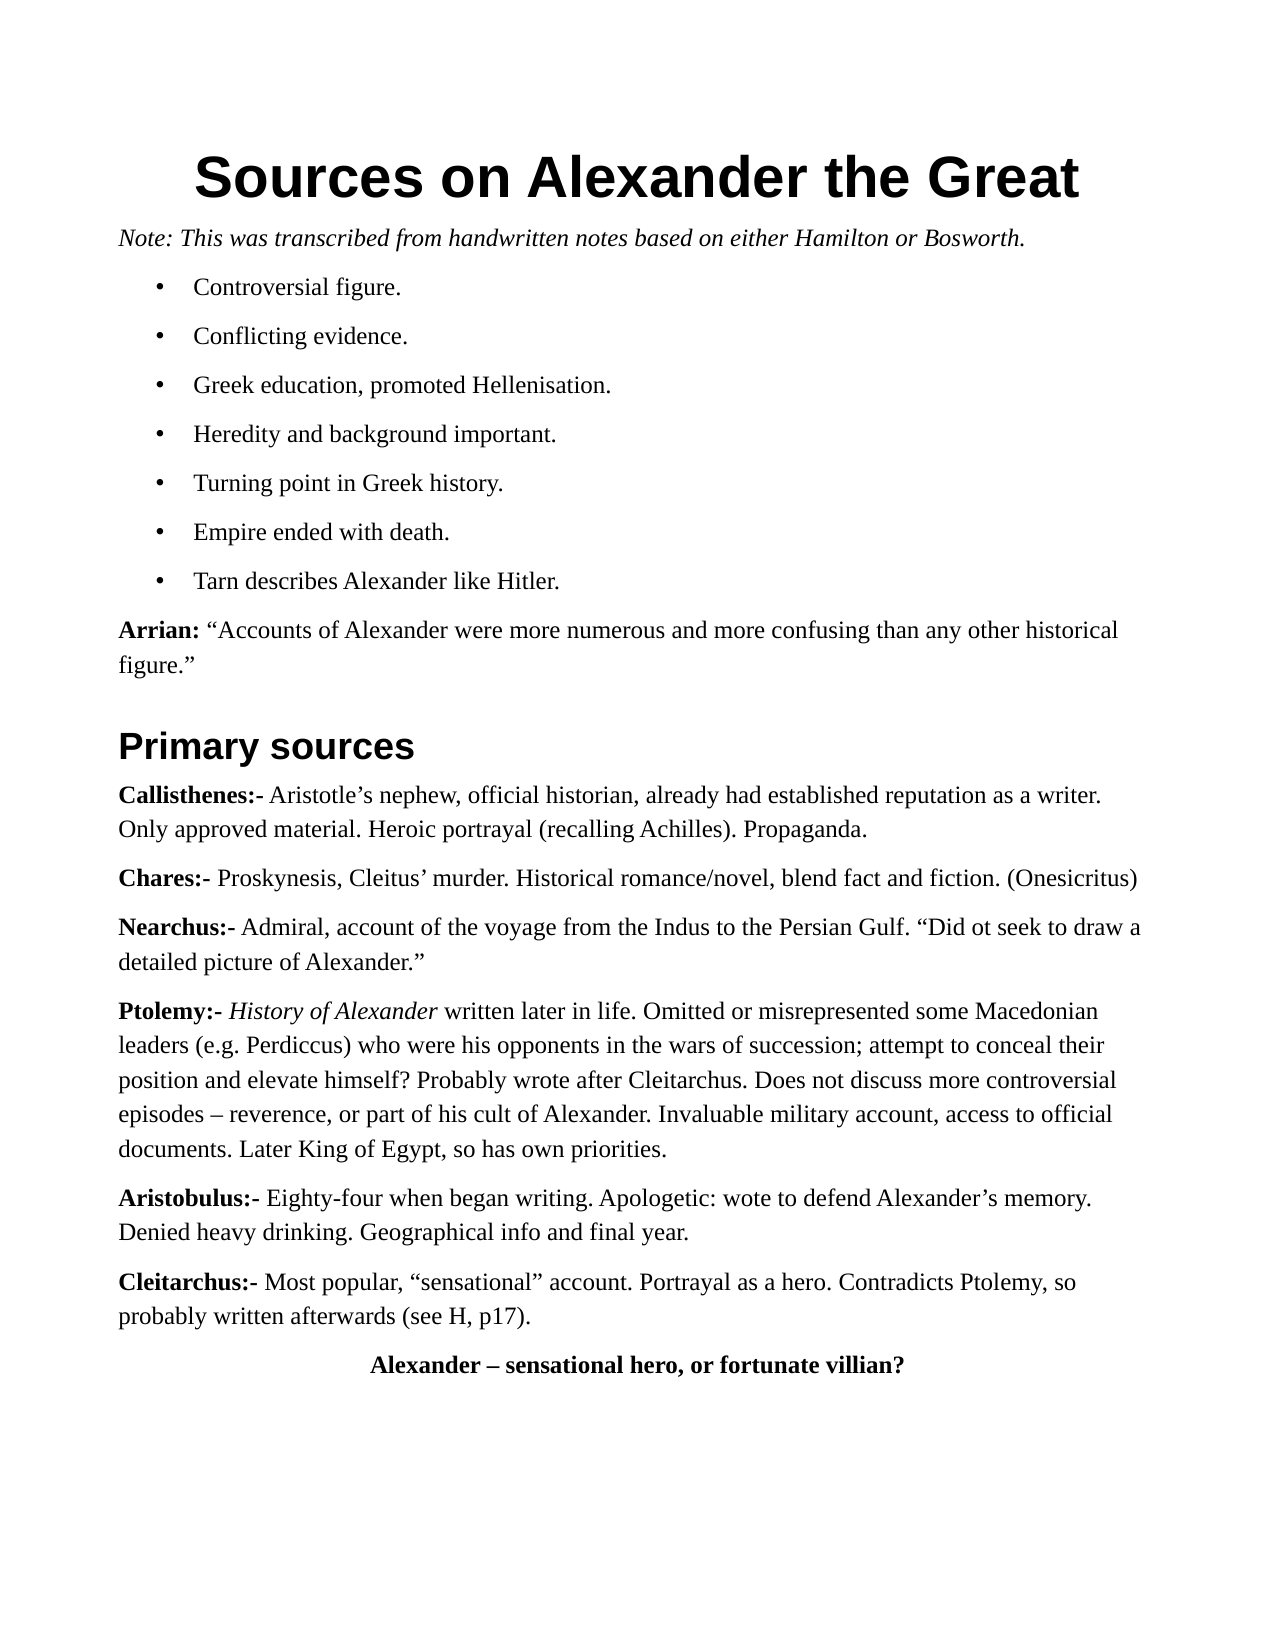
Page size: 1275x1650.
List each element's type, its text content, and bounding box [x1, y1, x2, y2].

text Chares:- Proskynesis, Cleitus’ murder. Historical romance/novel, blend fact and fiction. (Onesicritus) [118, 863, 1157, 892]
text Arrian: “Accounts of Alexander were more numerous and more confusing than any other historical figure.” [118, 615, 1157, 678]
subtitle Primary sources [118, 724, 1157, 767]
list Controversial figure. [156, 272, 1157, 301]
list Conflicting evidence. [156, 321, 1157, 349]
text Cleitarchus:- Most popular, “sensational” account. Portrayal as a hero. Contradicts Ptolemy, so probably written afterwards (see H, p17). [118, 1267, 1157, 1330]
list Tarn describes Alexander like Hitler. [156, 566, 1157, 595]
list Empire ended with death. [156, 517, 1157, 546]
list Greek education, promoted Hellenisation. [156, 370, 1157, 399]
text Alexander – sensational hero, or fortunate villian? [118, 1350, 1157, 1379]
text Note: This was transcribed from handwritten notes based on either Hamilton or Bosworth. [118, 223, 1157, 251]
text Ptolemy:- History of Alexander written later in life. Omitted or misrepresented some Macedonian leaders (e.g. Perdiccus) who were his opponents in the wars of succession; attempt to conceal their position and elevate himself? Probably wrote after Cleitarchus. Does not discuss more controversial episodes – reverence, or part of his cult of Alexander. Invaluable military account, access to official documents. Later King of Egypt, so has own priorities. [118, 996, 1157, 1163]
list Turning point in Greek history. [156, 468, 1157, 497]
list Heredity and background important. [156, 419, 1157, 448]
title Sources on Alexander the Great [118, 143, 1157, 210]
text Aristobulus:- Eighty-four when began writing. Apologetic: wote to defend Alexander’s memory. Denied heavy drinking. Geographical info and final year. [118, 1183, 1157, 1246]
text Nearchus:- Admiral, account of the voyage from the Indus to the Persian Gulf. “Did ot seek to draw a detailed picture of Alexander.” [118, 912, 1157, 976]
text Callisthenes:- Aristotle’s nephew, official historian, already had established reputation as a writer. Only approved material. Heroic portrayal (recalling Achilles). Propaganda. [118, 780, 1157, 843]
